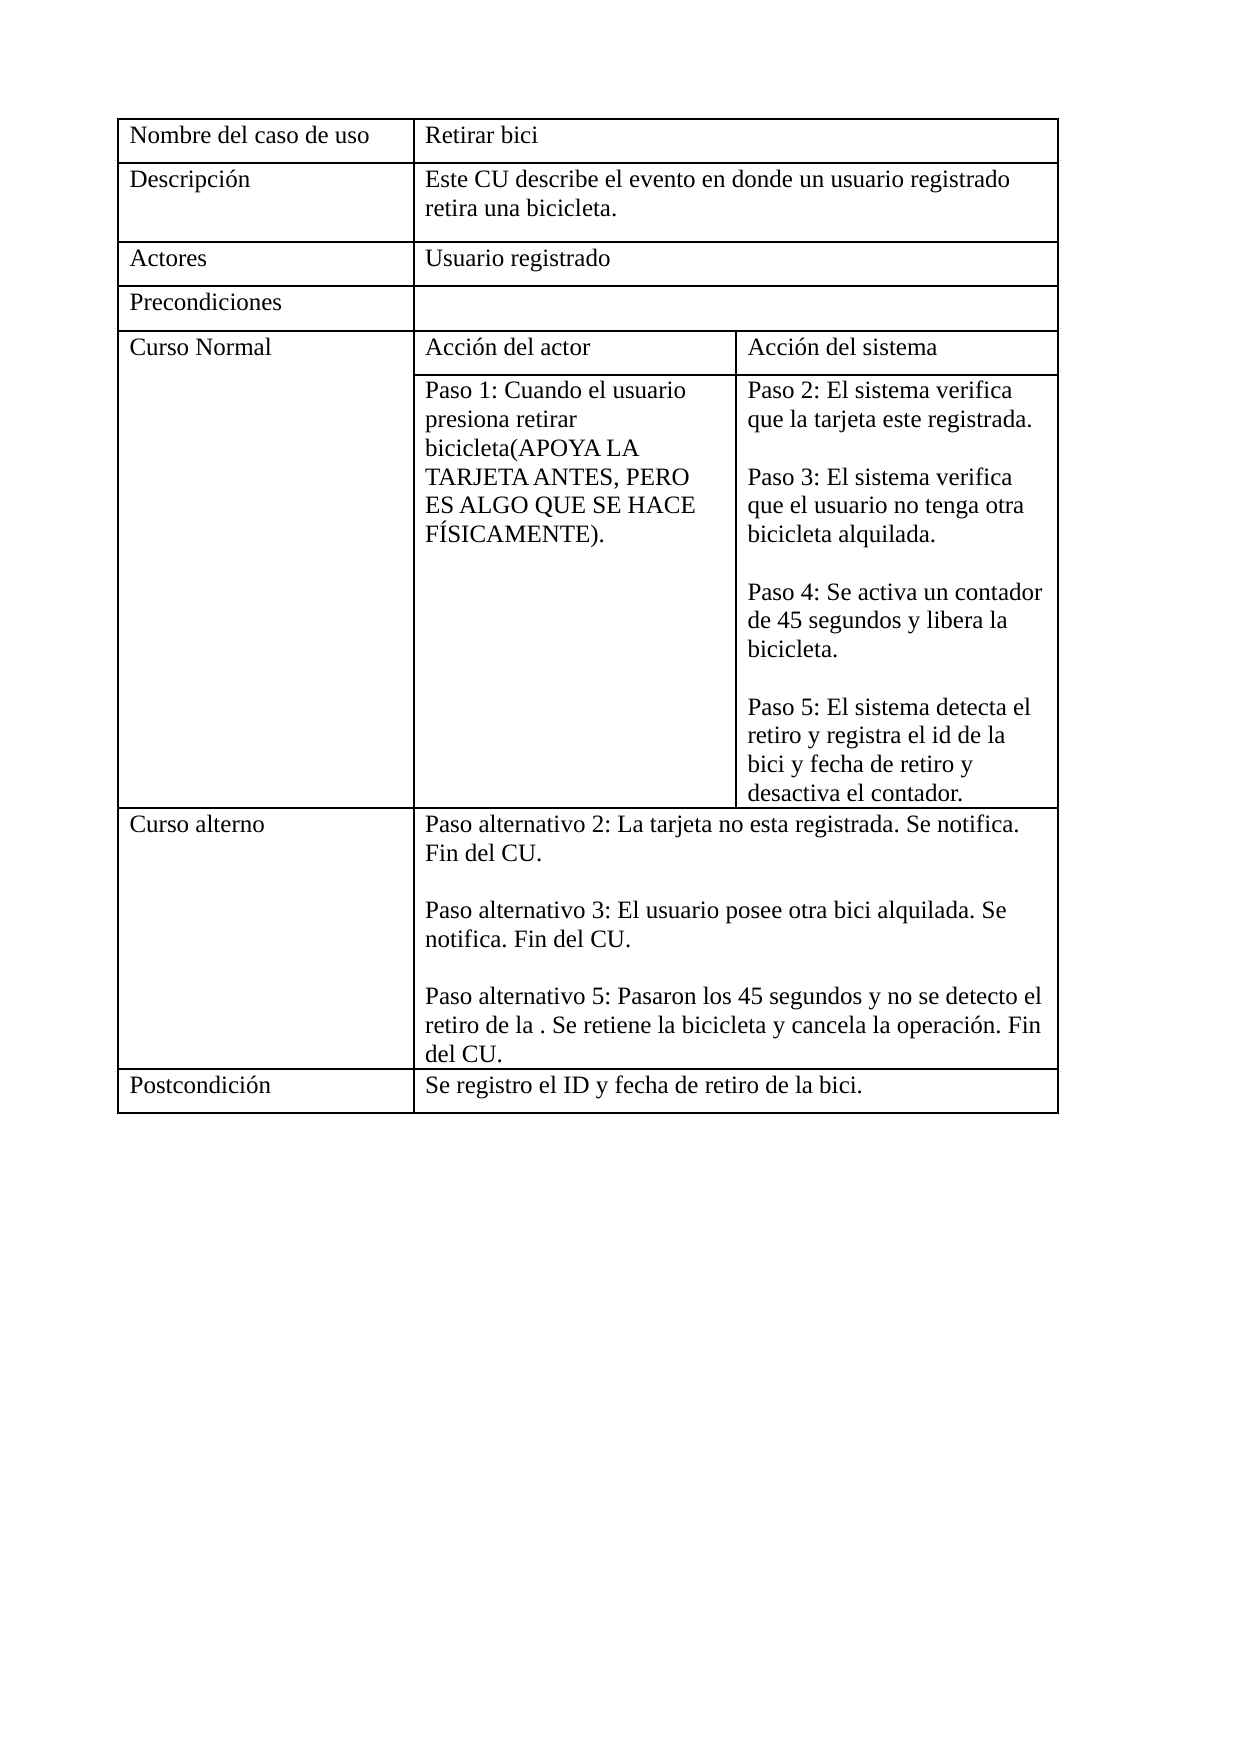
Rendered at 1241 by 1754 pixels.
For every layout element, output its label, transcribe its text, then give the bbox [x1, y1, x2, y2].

table_cell Usuario registrado [415, 243, 1057, 285]
table_cell Este CU describe el evento en donde un usuario registrado retira una bicicleta. [415, 164, 1057, 241]
table_cell Paso 2: El sistema verifica que la tarjeta este registrada. Paso 3: El sistema verifica que el usuario no tenga otra bicicleta alquilada. Paso 4: Se activa un contador de 45 segundos y libera la bicicleta. Paso 5: El sistema detecta el retiro y registra el id de la bici y fecha de retiro y desactiva el contador. [737, 376, 1057, 807]
table_cell [415, 287, 1057, 330]
table_cell Descripción [119, 164, 413, 241]
table_cell Se registro el ID y fecha de retiro de la bici. [415, 1070, 1057, 1112]
table_header Retirar bici [415, 120, 1057, 162]
table_cell Acción del actor [415, 332, 735, 373]
table_cell Curso alterno [119, 809, 413, 1068]
table_header Nombre del caso de uso [119, 120, 413, 162]
table_cell Paso 1: Cuando el usuario presiona retirar bicicleta(APOYA LA TARJETA ANTES, PERO ES ALGO QUE SE HACE FÍSICAMENTE). [415, 376, 735, 807]
table_cell Acción del sistema [737, 332, 1057, 373]
table_cell Actores [119, 243, 413, 285]
table_cell Precondiciones [119, 287, 413, 330]
table_cell Postcondición [119, 1070, 413, 1112]
table_cell Curso Normal [119, 332, 413, 807]
table_cell Paso alternativo 2: La tarjeta no esta registrada. Se notifica. Fin del CU. Paso alternativo 3: El usuario posee otra bici alquilada. Se notifica. Fin del CU. Paso alternativo 5: Pasaron los 45 segundos y no se detecto el retiro de la . Se retiene la bicicleta y cancela la operación. Fin del CU. [415, 809, 1057, 1068]
